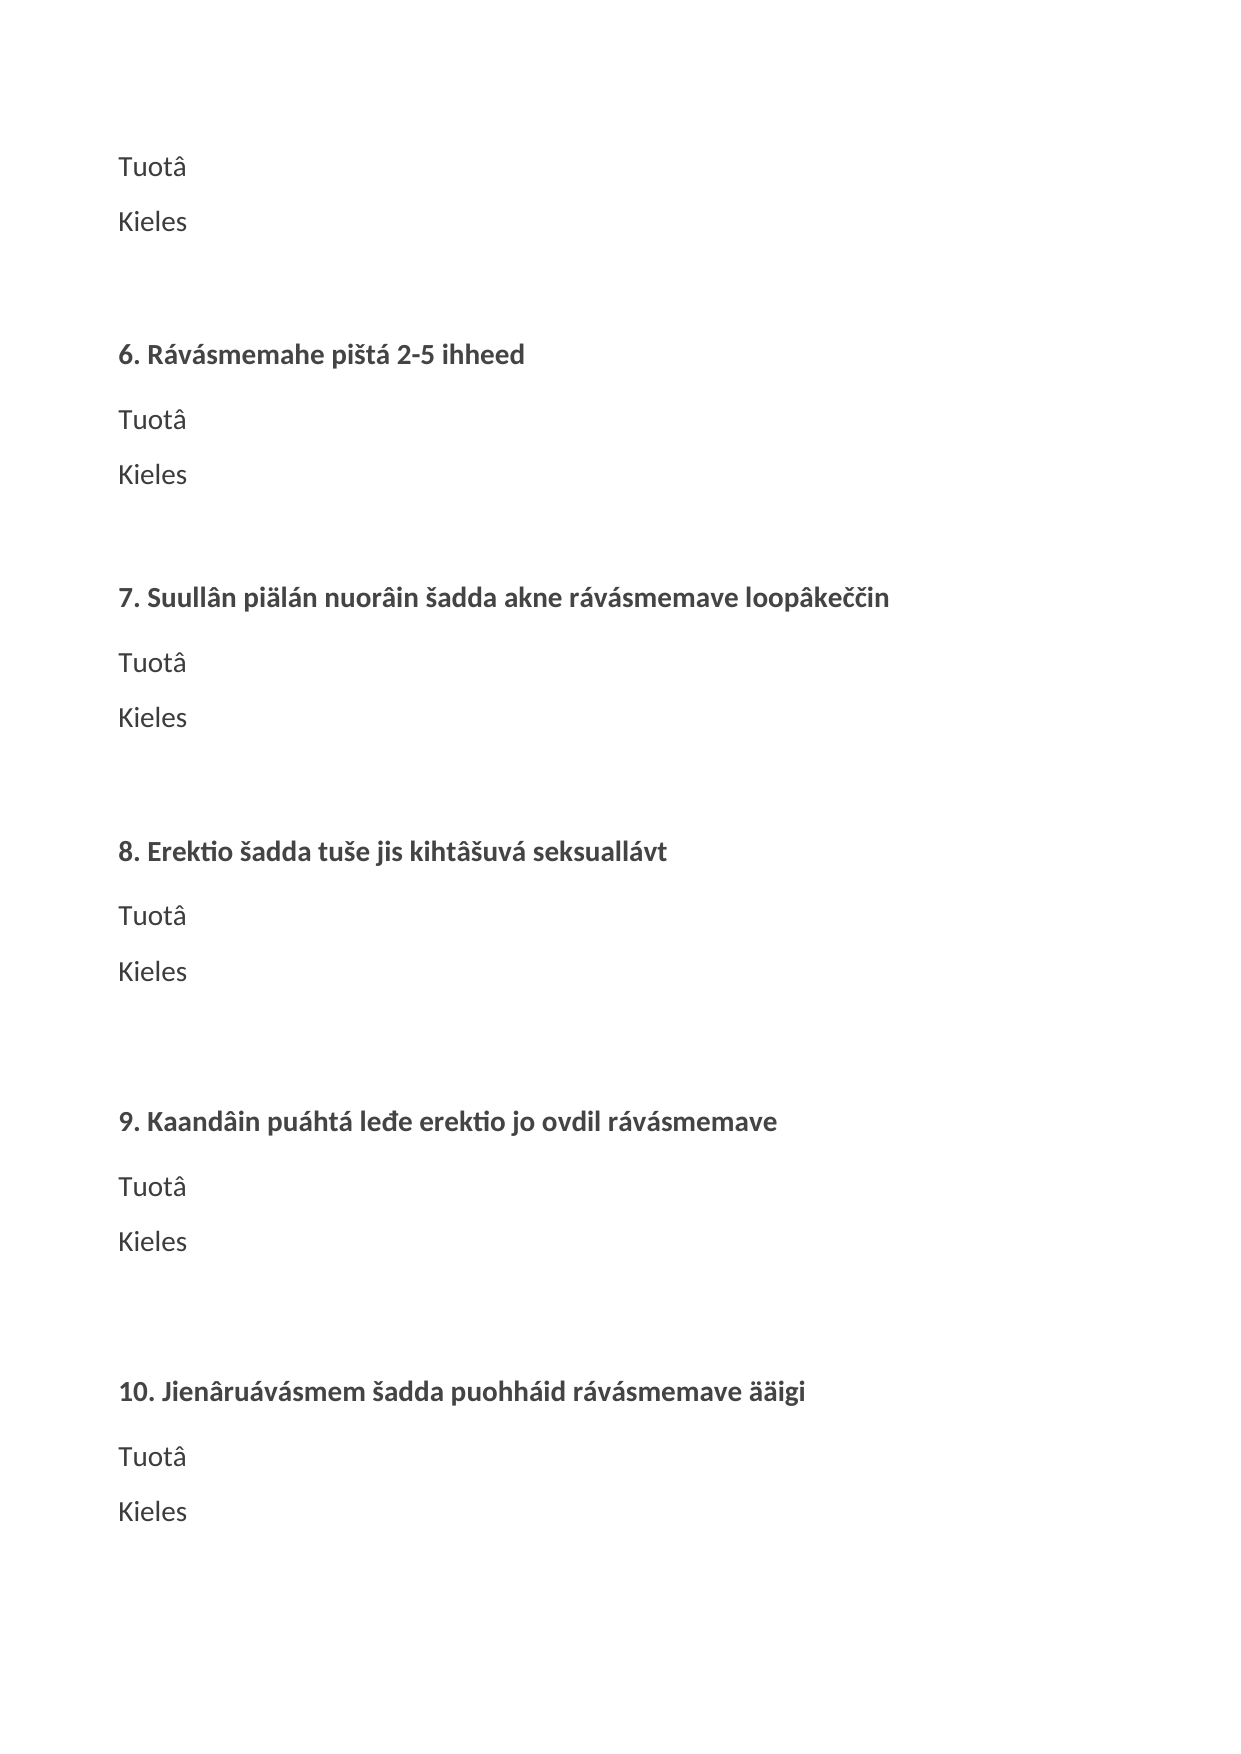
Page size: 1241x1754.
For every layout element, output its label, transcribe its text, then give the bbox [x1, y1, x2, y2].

text Tuotâ [118, 148, 1122, 183]
subtitle 7. Suullân piälán nuorâin šadda akne rávásmemave loopâkeččin [118, 579, 1122, 615]
text Kieles [118, 1223, 1122, 1258]
text Kieles [118, 456, 1122, 492]
text Tuotâ [118, 401, 1122, 437]
subtitle 6. Rávásmemahe pištá 2-5 ihheed [118, 336, 1122, 372]
text Kieles [118, 1493, 1122, 1528]
text Kieles [118, 699, 1122, 734]
text Tuotâ [118, 897, 1122, 933]
text Tuotâ [118, 644, 1122, 679]
subtitle 9. Kaandâin puáhtá leđe erektio jo ovdil rávásmemave [118, 1103, 1122, 1138]
text Tuotâ [118, 1168, 1122, 1203]
subtitle 8. Erektio šadda tuše jis kihtâšuvá seksuallávt [118, 833, 1122, 868]
text Kieles [118, 953, 1122, 988]
text Tuotâ [118, 1438, 1122, 1473]
text Kieles [118, 203, 1122, 238]
subtitle 10. Jienâruávásmem šadda puohháid rávásmemave ääigi [118, 1373, 1122, 1408]
